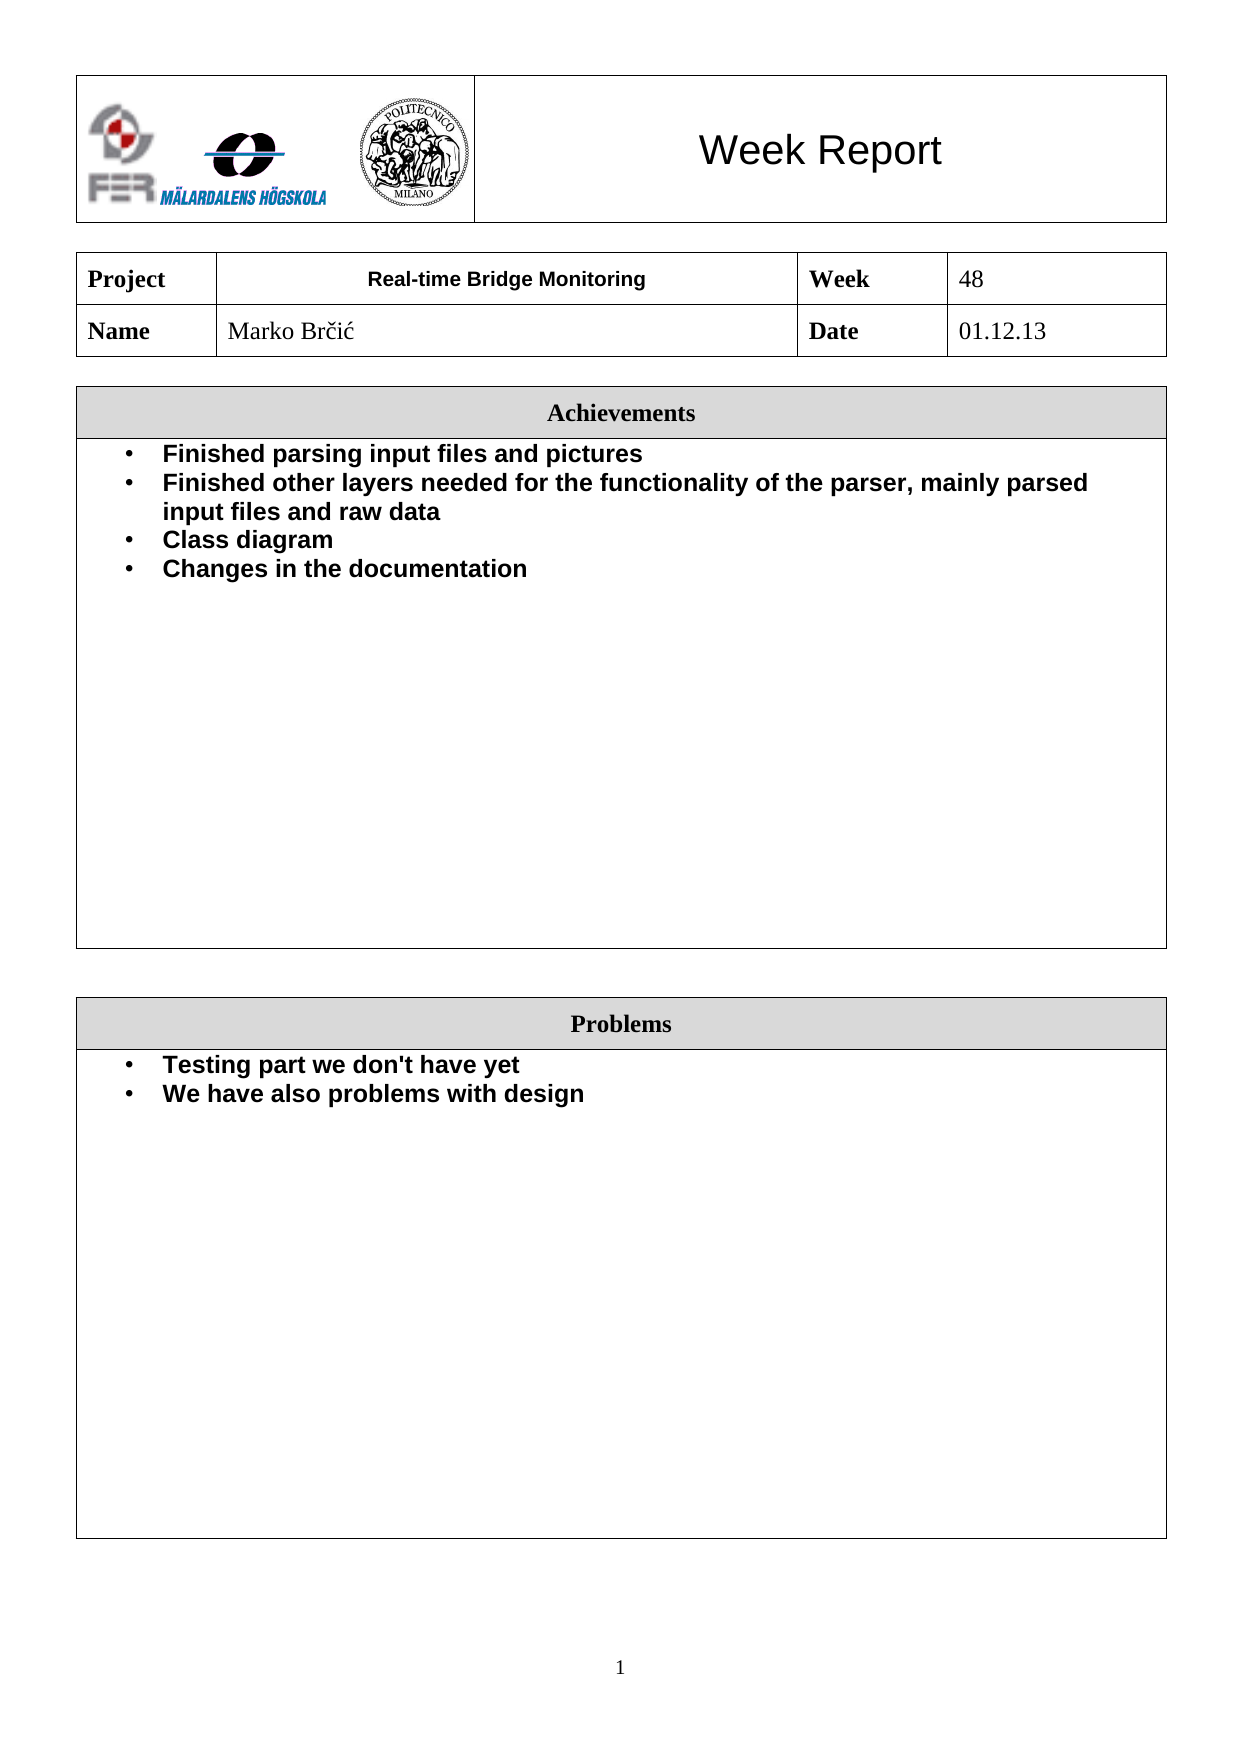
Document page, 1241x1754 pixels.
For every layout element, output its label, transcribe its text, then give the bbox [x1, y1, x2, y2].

table_cell Achievements [77, 387, 1166, 438]
picture [160, 133, 326, 205]
table_cell Testing part we don't have yet We have also problems with design [77, 1050, 1166, 1537]
table_cell [76, 223, 216, 252]
table_cell Project [77, 253, 216, 304]
table_header Problems [77, 998, 1166, 1049]
table_cell Marko Brčić [217, 305, 797, 356]
table_cell 48 [948, 253, 1166, 304]
table_cell [713, 223, 947, 252]
table_cell Date [798, 305, 947, 356]
table_cell Finished parsing input files and pictures Finished other layers needed for the functionality of the parser, mainly parsed input files and raw data Class diagram Changes in the documentation [77, 439, 1166, 948]
table_cell Week [798, 253, 947, 304]
table_cell [216, 223, 713, 252]
table_header Week Report [475, 76, 1166, 222]
table_cell 01.12.13 [948, 305, 1166, 356]
table_cell Real-time Bridge Monitoring [217, 253, 797, 304]
table_header [77, 76, 474, 222]
table_cell [948, 223, 1166, 252]
table_cell [76, 357, 1166, 386]
picture [87, 90, 157, 217]
table_cell Name [77, 305, 216, 356]
picture [360, 98, 470, 206]
